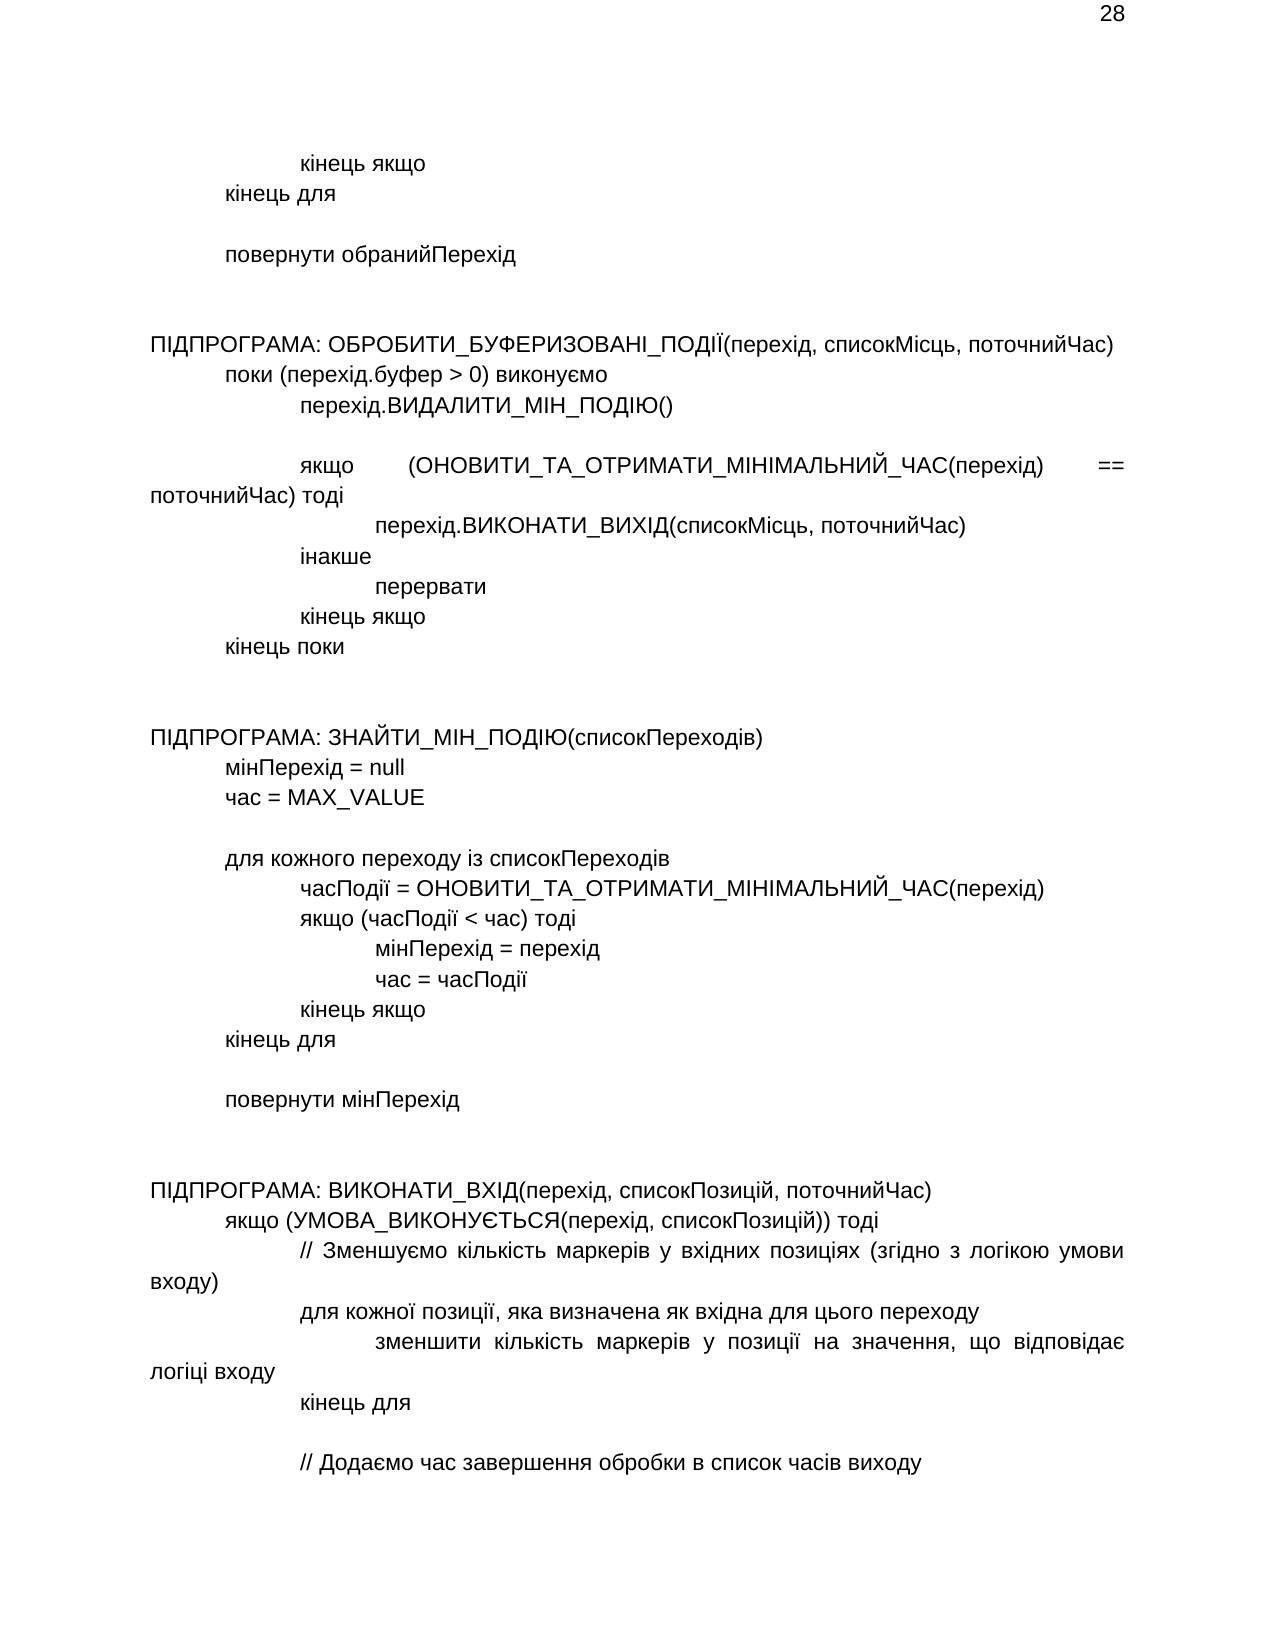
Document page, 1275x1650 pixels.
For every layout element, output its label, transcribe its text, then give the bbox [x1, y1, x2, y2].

text часПодії = ОНОВИТИ_ТА_ОТРИМАТИ_МІНІМАЛЬНИЙ_ЧАС(перехід) [150, 875, 1125, 901]
text для кожної позиції, яка визначена як вхідна для цього переходу [150, 1298, 1125, 1324]
text якщо (часПодії < час) тоді [150, 905, 1125, 932]
text перехід.ВИДАЛИТИ_МІН_ПОДІЮ() [150, 392, 1125, 418]
text якщо (УМОВА_ВИКОНУЄТЬСЯ(перехід, списокПозицій)) тоді [150, 1207, 1125, 1234]
text кінець для [150, 1026, 1125, 1052]
text ПІДПРОГРАМА: ВИКОНАТИ_ВХІД(перехід, списокПозицій, поточнийЧас) [150, 1177, 1125, 1203]
text якщо (ОНОВИТИ_ТА_ОТРИМАТИ_МІНІМАЛЬНИЙ_ЧАС(перехід) == поточнийЧас) тоді [150, 452, 1125, 509]
text ПІДПРОГРАМА: ЗНАЙТИ_МІН_ПОДІЮ(списокПереходів) [150, 724, 1125, 750]
text зменшити кількість маркерів у позиції на значення, що відповідає логіці входу [150, 1328, 1125, 1385]
text мінПерехід = перехід [150, 935, 1125, 962]
text перехід.ВИКОНАТИ_ВИХІД(списокМісць, поточнийЧас) [150, 512, 1125, 539]
text перервати [150, 573, 1125, 599]
text повернути обранийПерехід [150, 241, 1125, 267]
text час = MAX_VALUE [150, 784, 1125, 811]
text // Додаємо час завершення обробки в список часів виходу [150, 1449, 1125, 1475]
text кінець якщо [150, 150, 1125, 176]
text кінець якщо [150, 603, 1125, 629]
text кінець для [150, 180, 1125, 207]
text інакше [150, 543, 1125, 569]
text мінПерехід = null [150, 754, 1125, 781]
text повернути мінПерехід [150, 1086, 1125, 1113]
text кінець поки [150, 633, 1125, 660]
text кінець якщо [150, 996, 1125, 1022]
text кінець для [150, 1388, 1125, 1415]
text час = часПодії [150, 966, 1125, 992]
text // Зменшуємо кількість маркерів у вхідних позиціях (згідно з логікою умови входу) [150, 1237, 1125, 1294]
text для кожного переходу із списокПереходів [150, 845, 1125, 871]
text ПІДПРОГРАМА: ОБРОБИТИ_БУФЕРИЗОВАНІ_ПОДІЇ(перехід, списокМісць, поточнийЧас) [150, 331, 1125, 358]
text поки (перехід.буфер > 0) виконуємо [150, 361, 1125, 388]
